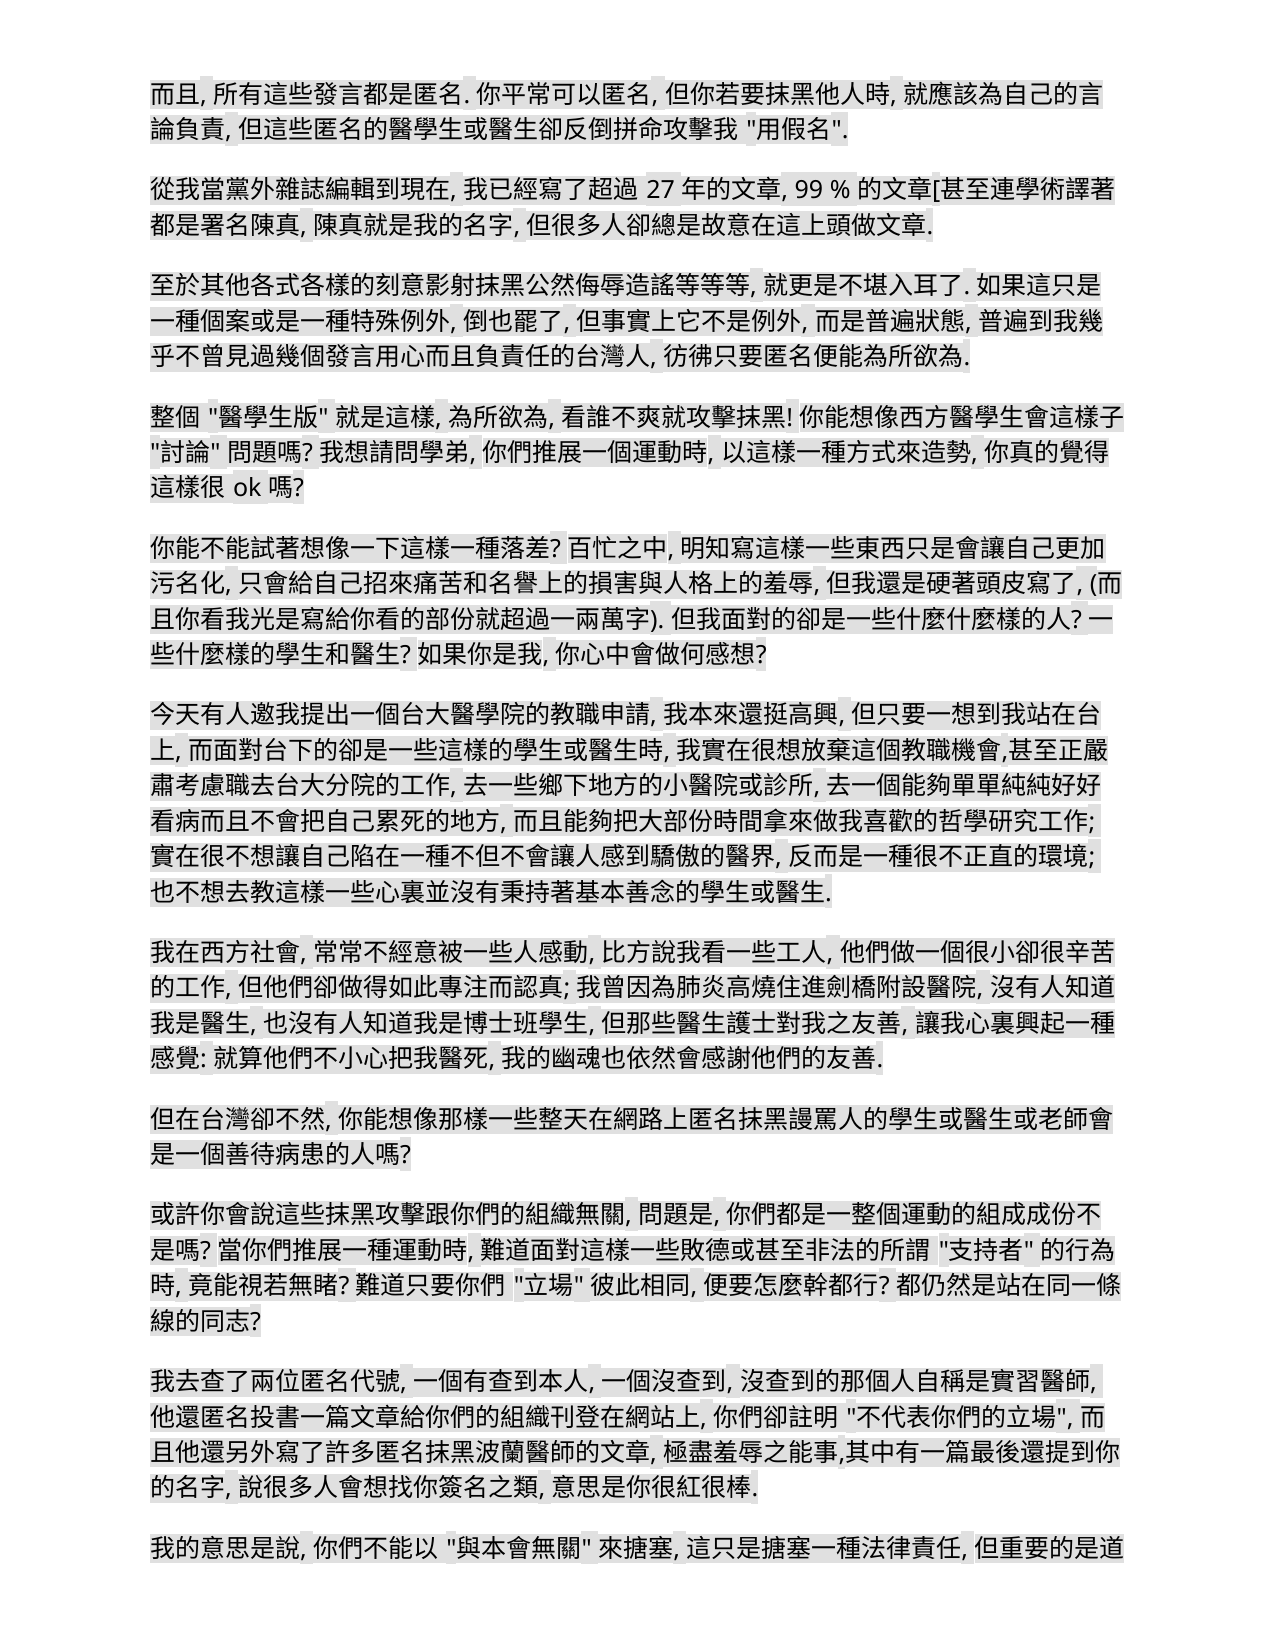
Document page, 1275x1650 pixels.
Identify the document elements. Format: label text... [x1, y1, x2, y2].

text 我的意思是說, 你們不能以 "與本會無關" 來搪塞, 這只是搪塞一種法律責任, 但重要的是道 [150, 1529, 1125, 1564]
text 至於其他各式各樣的刻意影射抹黑公然侮辱造謠等等等, 就更是不堪入耳了. 如果這只是一種個案或是一種特殊例外, 倒也罷了, 但事實上它不是例外, 而是普遍狀態, 普遍到我幾乎不曾見過幾個發言用心而且負責任的台灣人, 彷彿只要匿名便能為所欲為. [150, 267, 1125, 373]
text 從我當黨外雜誌編輯到現在, 我已經寫了超過 27 年的文章, 99 % 的文章[甚至連學術譯著都是署名陳真, 陳真就是我的名字, 但很多人卻總是故意在這上頭做文章. [150, 171, 1125, 242]
text 而且, 所有這些發言都是匿名. 你平常可以匿名, 但你若要抹黑他人時, 就應該為自己的言論負責, 但這些匿名的醫學生或醫生卻反倒拼命攻擊我 "用假名". [150, 75, 1125, 146]
text 你能不能試著想像一下這樣一種落差? 百忙之中, 明知寫這樣一些東西只是會讓自己更加污名化, 只會給自己招來痛苦和名譽上的損害與人格上的羞辱, 但我還是硬著頭皮寫了, (而且你看我光是寫給你看的部份就超過一兩萬字). 但我面對的卻是一些什麼什麼樣的人? 一些什麼樣的學生和醫生? 如果你是我, 你心中會做何感想? [150, 529, 1125, 671]
text 或許你會說這些抹黑攻擊跟你們的組織無關, 問題是, 你們都是一整個運動的組成成份不是嗎? 當你們推展一種運動時, 難道面對這樣一些敗德或甚至非法的所謂 "支持者" 的行為時, 竟能視若無睹? 難道只要你們 "立場" 彼此相同, 便要怎麼幹都行? 都仍然是站在同一條線的同志? [150, 1196, 1125, 1337]
text 但在台灣卻不然, 你能想像那樣一些整天在網路上匿名抹黑謾罵人的學生或醫生或老師會是一個善待病患的人嗎? [150, 1100, 1125, 1171]
text 今天有人邀我提出一個台大醫學院的教職申請, 我本來還挺高興, 但只要一想到我站在台上, 而面對台下的卻是一些這樣的學生或醫生時, 我實在很想放棄這個教職機會,甚至正嚴肅考慮職去台大分院的工作, 去一些鄉下地方的小醫院或診所, 去一個能夠單單純純好好看病而且不會把自己累死的地方, 而且能夠把大部份時間拿來做我喜歡的哲學研究工作; 實在很不想讓自己陷在一種不但不會讓人感到驕傲的醫界, 反而是一種很不正直的環境; 也不想去教這樣一些心裏並沒有秉持著基本善念的學生或醫生. [150, 696, 1125, 908]
text 整個 "醫學生版" 就是這樣, 為所欲為, 看誰不爽就攻擊抹黑! 你能想像西方醫學生會這樣子 "討論" 問題嗎? 我想請問學弟, 你們推展一個運動時, 以這樣一種方式來造勢, 你真的覺得這樣很 ok 嗎? [150, 398, 1125, 504]
text 我去查了兩位匿名代號, 一個有查到本人, 一個沒查到, 沒查到的那個人自稱是實習醫師, 他還匿名投書一篇文章給你們的組織刊登在網站上, 你們卻註明 "不代表你們的立場", 而且他還另外寫了許多匿名抹黑波蘭醫師的文章, 極盡羞辱之能事,其中有一篇最後還提到你的名字, 說很多人會想找你簽名之類, 意思是你很紅很棒. [150, 1362, 1125, 1504]
text 我在西方社會, 常常不經意被一些人感動, 比方說我看一些工人, 他們做一個很小卻很辛苦的工作, 但他們卻做得如此專注而認真; 我曾因為肺炎高燒住進劍橋附設醫院, 沒有人知道我是醫生, 也沒有人知道我是博士班學生, 但那些醫生護士對我之友善, 讓我心裏興起一種感覺: 就算他們不小心把我醫死, 我的幽魂也依然會感謝他們的友善. [150, 933, 1125, 1075]
